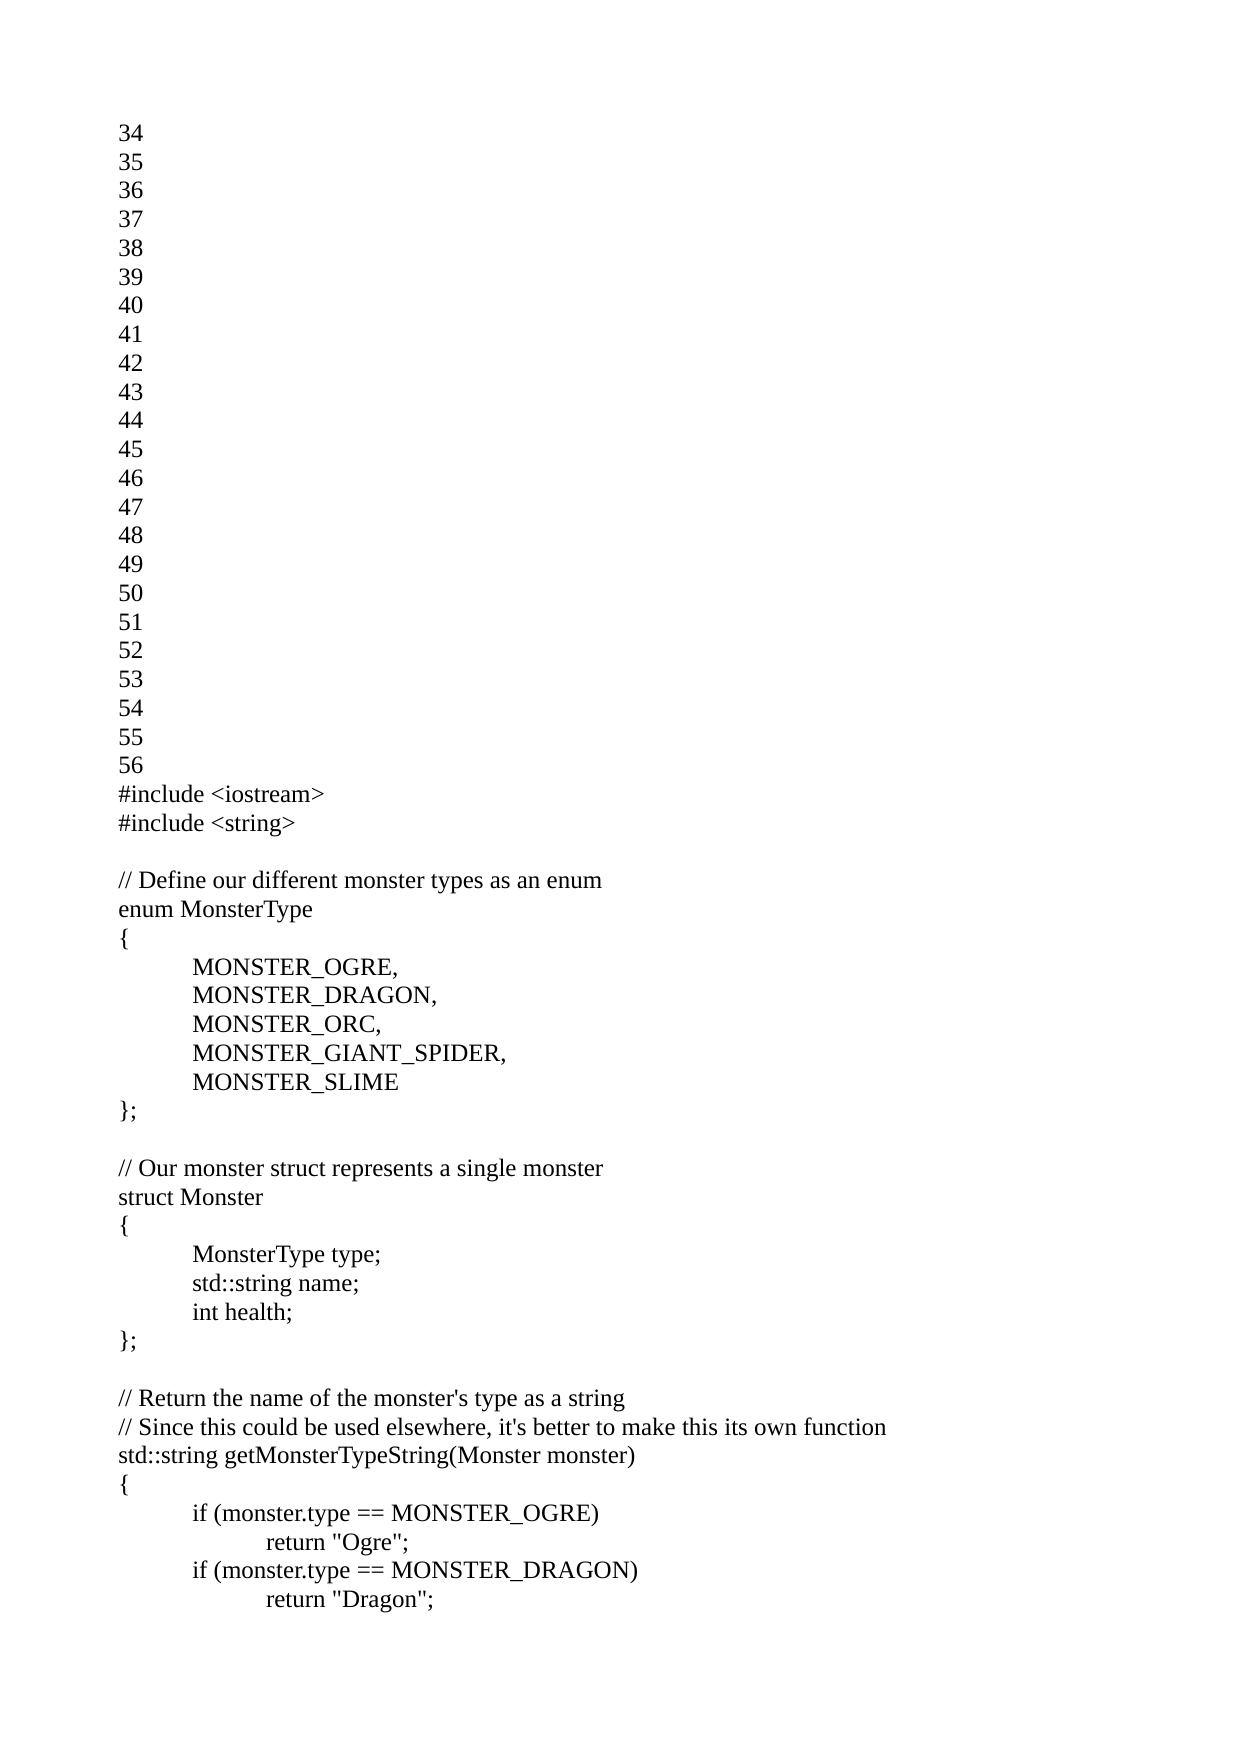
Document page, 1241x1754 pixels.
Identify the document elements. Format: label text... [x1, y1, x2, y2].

text if (monster.type == MONSTER_DRAGON) [118, 1556, 1122, 1584]
text 44 [118, 406, 1122, 434]
text 50 [118, 578, 1122, 607]
text 55 [118, 722, 1122, 751]
text 41 [118, 319, 1122, 348]
text 56 [118, 751, 1122, 779]
text 39 [118, 262, 1122, 291]
text struct Monster [118, 1182, 1122, 1211]
text // Define our different monster types as an enum [118, 866, 1122, 894]
text #include <iostream> [118, 779, 1122, 808]
text 52 [118, 636, 1122, 664]
text MONSTER_ORC, [118, 1009, 1122, 1038]
text 38 [118, 233, 1122, 262]
text 54 [118, 693, 1122, 722]
text 51 [118, 607, 1122, 636]
text MONSTER_SLIME [118, 1067, 1122, 1096]
text 43 [118, 377, 1122, 406]
text { [118, 923, 1122, 952]
text MONSTER_DRAGON, [118, 981, 1122, 1009]
text MonsterType type; [118, 1239, 1122, 1268]
text 48 [118, 521, 1122, 549]
text MONSTER_OGRE, [118, 952, 1122, 981]
text 49 [118, 549, 1122, 578]
text 35 [118, 147, 1122, 176]
text { [118, 1469, 1122, 1498]
text std::string name; [118, 1268, 1122, 1297]
text // Our monster struct represents a single monster [118, 1153, 1122, 1182]
text enum MonsterType [118, 894, 1122, 923]
text // Return the name of the monster's type as a string [118, 1383, 1122, 1412]
text #include <string> [118, 808, 1122, 837]
text 47 [118, 492, 1122, 521]
text 36 [118, 176, 1122, 204]
text if (monster.type == MONSTER_OGRE) [118, 1498, 1122, 1527]
text 53 [118, 664, 1122, 693]
text int health; [118, 1297, 1122, 1326]
text 42 [118, 348, 1122, 377]
text MONSTER_GIANT_SPIDER, [118, 1038, 1122, 1067]
text { [118, 1211, 1122, 1239]
text 40 [118, 291, 1122, 319]
text }; [118, 1096, 1122, 1124]
text }; [118, 1326, 1122, 1354]
text 34 [118, 118, 1122, 147]
text 46 [118, 463, 1122, 492]
text 37 [118, 204, 1122, 233]
text // Since this could be used elsewhere, it's better to make this its own function [118, 1412, 1122, 1441]
text return "Ogre"; [118, 1527, 1122, 1556]
text return "Dragon"; [118, 1584, 1122, 1613]
text 45 [118, 434, 1122, 463]
text std::string getMonsterTypeString(Monster monster) [118, 1441, 1122, 1469]
